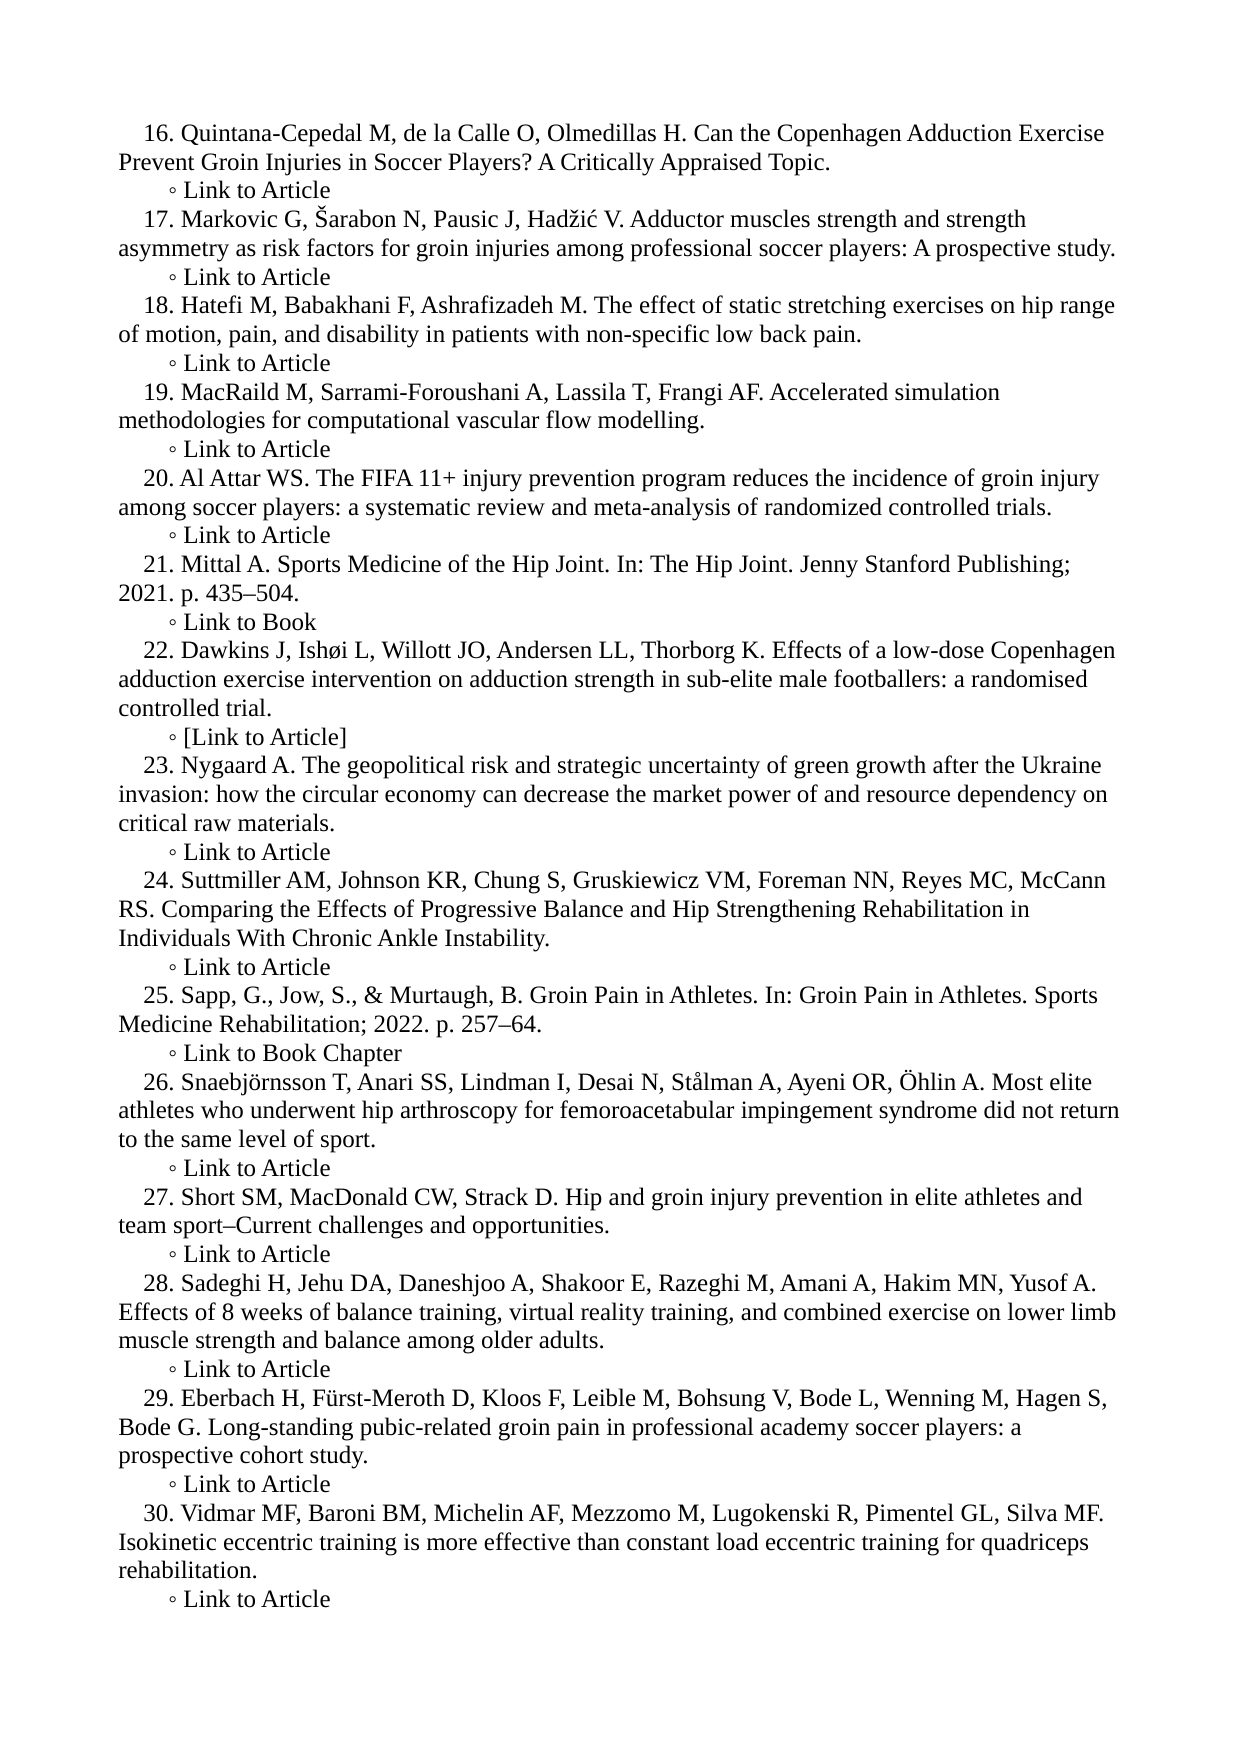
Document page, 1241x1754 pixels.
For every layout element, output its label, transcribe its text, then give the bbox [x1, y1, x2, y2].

text 20. Al Attar WS. The FIFA 11+ injury prevention program reduces the incidence of groin injury among soccer players: a systematic review and meta-analysis of randomized controlled trials. [118, 463, 1122, 521]
text ◦ Link to Article [118, 1354, 1122, 1383]
text 16. Quintana-Cepedal M, de la Calle O, Olmedillas H. Can the Copenhagen Adduction Exercise Prevent Groin Injuries in Soccer Players? A Critically Appraised Topic. [118, 118, 1122, 176]
text 30. Vidmar MF, Baroni BM, Michelin AF, Mezzomo M, Lugokenski R, Pimentel GL, Silva MF. Isokinetic eccentric training is more effective than constant load eccentric training for quadriceps rehabilitation. [118, 1498, 1122, 1584]
text 23. Nygaard A. The geopolitical risk and strategic uncertainty of green growth after the Ukraine invasion: how the circular economy can decrease the market power of and resource dependency on critical raw materials. [118, 751, 1122, 837]
text ◦ Link to Article [118, 262, 1122, 291]
text 24. Suttmiller AM, Johnson KR, Chung S, Gruskiewicz VM, Foreman NN, Reyes MC, McCann RS. Comparing the Effects of Progressive Balance and Hip Strengthening Rehabilitation in Individuals With Chronic Ankle Instability. [118, 866, 1122, 952]
text ◦ Link to Article [118, 348, 1122, 377]
text 29. Eberbach H, Fürst-Meroth D, Kloos F, Leible M, Bohsung V, Bode L, Wenning M, Hagen S, Bode G. Long-standing pubic-related groin pain in professional academy soccer players: a prospective cohort study. [118, 1383, 1122, 1469]
text ◦ Link to Article [118, 1469, 1122, 1498]
text 19. MacRaild M, Sarrami-Foroushani A, Lassila T, Frangi AF. Accelerated simulation methodologies for computational vascular flow modelling. [118, 377, 1122, 434]
text ◦ Link to Book [118, 607, 1122, 636]
text ◦ Link to Article [118, 1239, 1122, 1268]
text 22. Dawkins J, Ishøi L, Willott JO, Andersen LL, Thorborg K. Effects of a low‐dose Copenhagen adduction exercise intervention on adduction strength in sub‐elite male footballers: a randomised controlled trial. [118, 636, 1122, 722]
text ◦ Link to Article [118, 837, 1122, 866]
text 26. Snaebjörnsson T, Anari SS, Lindman I, Desai N, Stålman A, Ayeni OR, Öhlin A. Most elite athletes who underwent hip arthroscopy for femoroacetabular impingement syndrome did not return to the same level of sport. [118, 1067, 1122, 1153]
text ◦ Link to Article [118, 1584, 1122, 1613]
text 17. Markovic G, Šarabon N, Pausic J, Hadžić V. Adductor muscles strength and strength asymmetry as risk factors for groin injuries among professional soccer players: A prospective study. [118, 204, 1122, 262]
text 28. Sadeghi H, Jehu DA, Daneshjoo A, Shakoor E, Razeghi M, Amani A, Hakim MN, Yusof A. Effects of 8 weeks of balance training, virtual reality training, and combined exercise on lower limb muscle strength and balance among older adults. [118, 1268, 1122, 1354]
text ◦ Link to Article [118, 521, 1122, 549]
text 25. Sapp, G., Jow, S., & Murtaugh, B. Groin Pain in Athletes. In: Groin Pain in Athletes. Sports Medicine Rehabilitation; 2022. p. 257–64. [118, 981, 1122, 1038]
text ◦ Link to Article [118, 434, 1122, 463]
text ◦ [Link to Article] [118, 722, 1122, 751]
text ◦ Link to Article [118, 176, 1122, 204]
text 18. Hatefi M, Babakhani F, Ashrafizadeh M. The effect of static stretching exercises on hip range of motion, pain, and disability in patients with non-specific low back pain. [118, 291, 1122, 348]
text ◦ Link to Book Chapter [118, 1038, 1122, 1067]
text 21. Mittal A. Sports Medicine of the Hip Joint. In: The Hip Joint. Jenny Stanford Publishing; 2021. p. 435–504. [118, 549, 1122, 607]
text 27. Short SM, MacDonald CW, Strack D. Hip and groin injury prevention in elite athletes and team sport–Current challenges and opportunities. [118, 1182, 1122, 1239]
text ◦ Link to Article [118, 952, 1122, 981]
text ◦ Link to Article [118, 1153, 1122, 1182]
